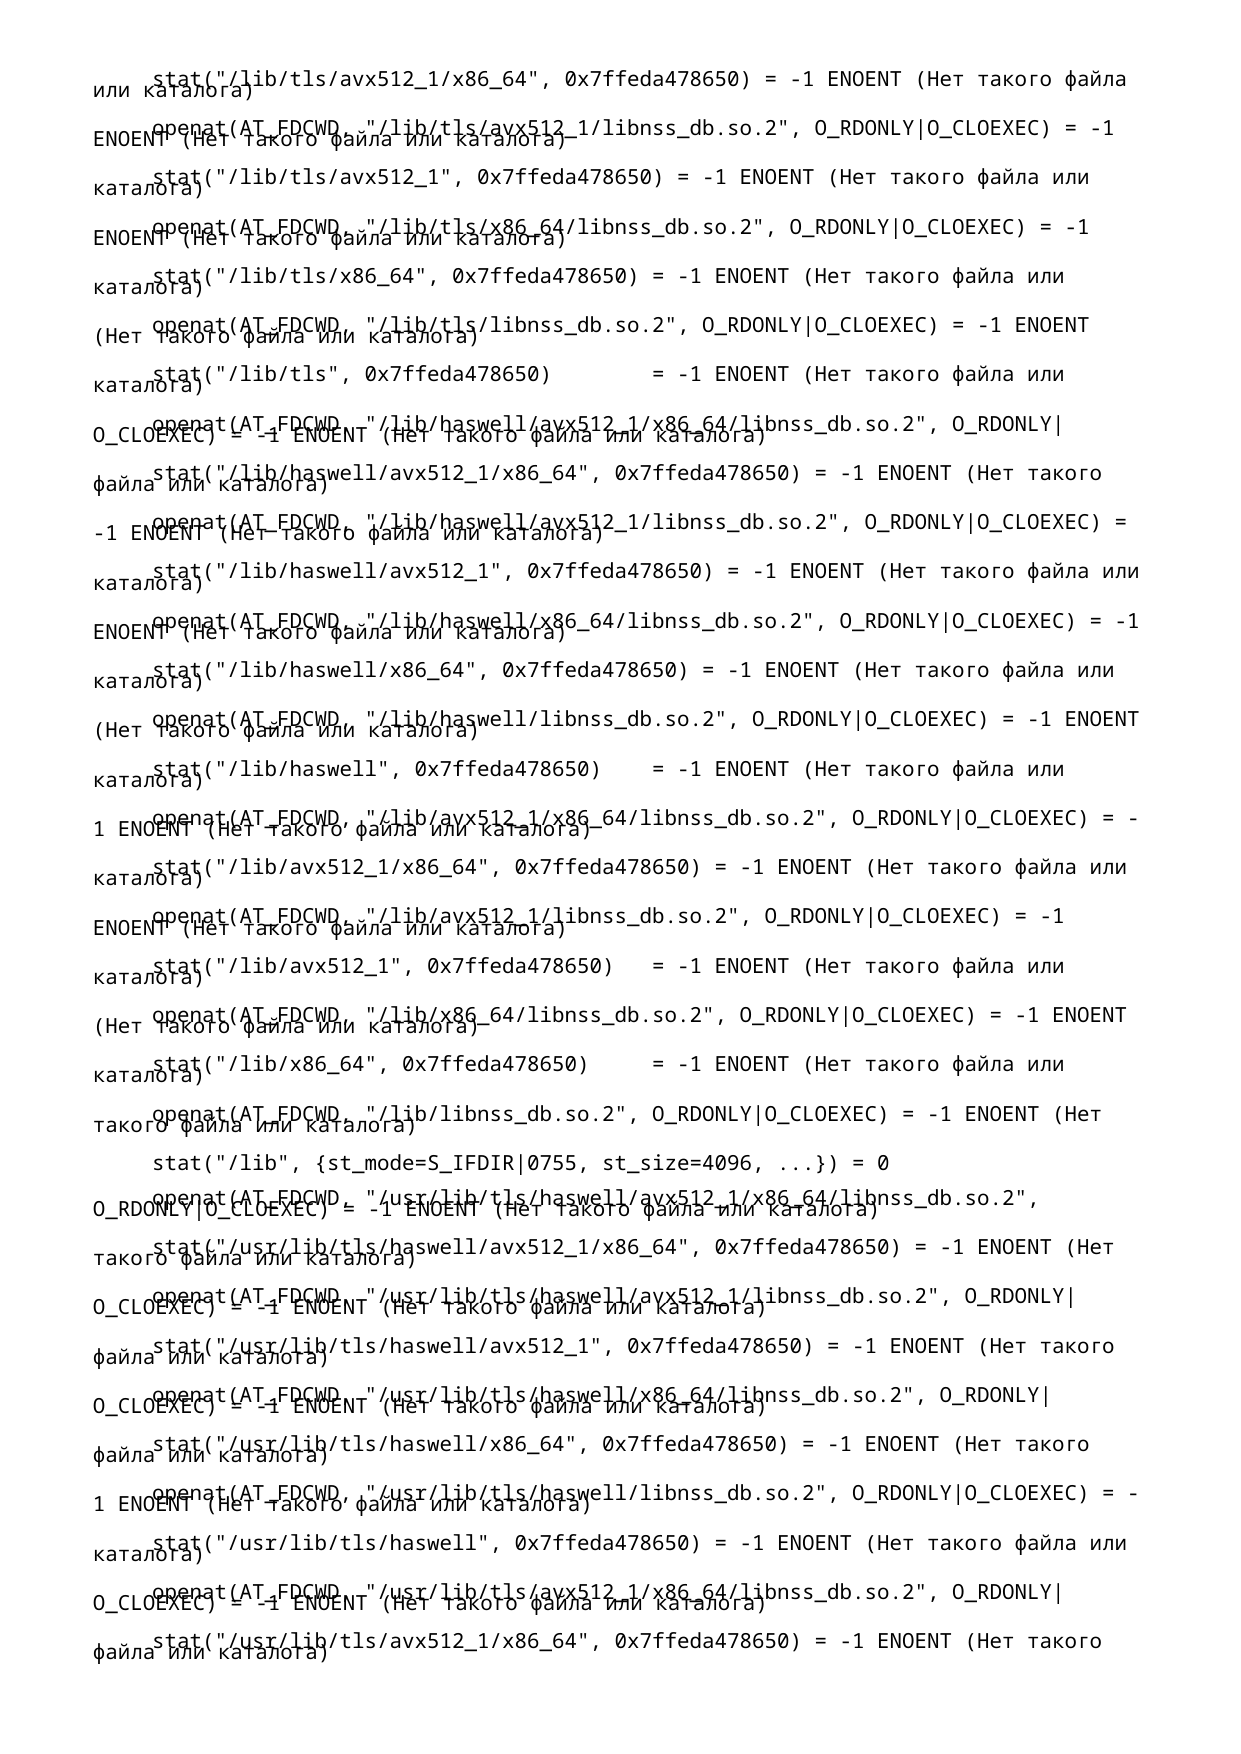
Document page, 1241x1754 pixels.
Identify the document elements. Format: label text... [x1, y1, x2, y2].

text stat("/usr/lib/tls/haswell/x86_64", 0x7ffeda478650) = -1 ENOENT (Нет такого файла или каталога) [93, 1440, 1147, 1469]
text stat("/lib/avx512_1/x86_64", 0x7ffeda478650) = -1 ENOENT (Нет такого файла или каталога) [93, 863, 1147, 892]
text stat("/lib", {st_mode=S_IFDIR|0755, st_size=4096, ...}) = 0 [833, 1159, 1147, 1173]
text stat("/lib/x86_64", 0x7ffeda478650) = -1 ENOENT (Нет такого файла или каталога) [93, 1060, 1147, 1089]
text openat(AT_FDCWD, "/lib/tls/libnss_db.so.2", O_RDONLY|O_CLOEXEC) = -1 ENOENT (Нет такого файла или каталога) [93, 321, 1147, 350]
text openat(AT_FDCWD, "/lib/haswell/x86_64/libnss_db.so.2", O_RDONLY|O_CLOEXEC) = -1 ENOENT (Нет такого файла или каталога) [93, 617, 1147, 645]
text stat("/usr/lib/tls/haswell/avx512_1", 0x7ffeda478650) = -1 ENOENT (Нет такого файла или каталога) [93, 1342, 1147, 1370]
text openat(AT_FDCWD, "/lib/libnss_db.so.2", O_RDONLY|O_CLOEXEC) = -1 ENOENT (Нет такого файла или каталога) [93, 1110, 1147, 1138]
text openat(AT_FDCWD, "/lib/x86_64/libnss_db.so.2", O_RDONLY|O_CLOEXEC) = -1 ENOENT (Нет такого файла или каталога) [93, 1011, 1147, 1039]
text openat(AT_FDCWD, "/usr/lib/tls/avx512_1/x86_64/libnss_db.so.2", O_RDONLY|O_CLOEXEC) = -1 ENOENT (Нет такого файла или каталога) [93, 1588, 1147, 1617]
text stat("/lib/avx512_1", 0x7ffeda478650) = -1 ENOENT (Нет такого файла или каталога) [93, 962, 1147, 990]
text openat(AT_FDCWD, "/lib/haswell/avx512_1/libnss_db.so.2", O_RDONLY|O_CLOEXEC) = -1 ENOENT (Нет такого файла или каталога) [93, 518, 1147, 547]
text stat("/lib/haswell/x86_64", 0x7ffeda478650) = -1 ENOENT (Нет такого файла или каталога) [93, 666, 1147, 695]
text openat(AT_FDCWD, "/lib/avx512_1/libnss_db.so.2", O_RDONLY|O_CLOEXEC) = -1 ENOENT (Нет такого файла или каталога) [93, 913, 1147, 941]
text stat("/lib/haswell/avx512_1/x86_64", 0x7ffeda478650) = -1 ENOENT (Нет такого файла или каталога) [93, 469, 1147, 498]
text stat("/usr/lib/tls/haswell", 0x7ffeda478650) = -1 ENOENT (Нет такого файла или каталога) [93, 1539, 1147, 1567]
text stat("/usr/lib/tls/avx512_1/x86_64", 0x7ffeda478650) = -1 ENOENT (Нет такого файла или каталога) [93, 1637, 1147, 1666]
text openat(AT_FDCWD, "/lib/avx512_1/x86_64/libnss_db.so.2", O_RDONLY|O_CLOEXEC) = -1 ENOENT (Нет такого файла или каталога) [93, 814, 1147, 842]
text openat(AT_FDCWD, "/lib/haswell/avx512_1/x86_64/libnss_db.so.2", O_RDONLY|O_CLOEXEC) = -1 ENOENT (Нет такого файла или каталога) [93, 420, 1147, 448]
text openat(AT_FDCWD, "/lib/tls/avx512_1/libnss_db.so.2", O_RDONLY|O_CLOEXEC) = -1 ENOENT (Нет такого файла или каталога) [93, 124, 1147, 153]
text stat("/lib/tls/x86_64", 0x7ffeda478650) = -1 ENOENT (Нет такого файла или каталога) [93, 272, 1147, 301]
text openat(AT_FDCWD, "/lib/tls/x86_64/libnss_db.so.2", O_RDONLY|O_CLOEXEC) = -1 ENOENT (Нет такого файла или каталога) [93, 223, 1147, 251]
text openat(AT_FDCWD, "/usr/lib/tls/haswell/avx512_1/libnss_db.so.2", O_RDONLY|O_CLOEXEC) = -1 ENOENT (Нет такого файла или каталога) [93, 1292, 1147, 1321]
text stat("/lib", {st_mode=S_IFDIR|0755, st_size=4096, ...}) = 0 [320, 1159, 519, 1173]
text openat(AT_FDCWD, "/usr/lib/tls/haswell/x86_64/libnss_db.so.2", O_RDONLY|O_CLOEXEC) = -1 ENOENT (Нет такого файла или каталога) [93, 1391, 1147, 1419]
text openat(AT_FDCWD, "/lib/haswell/libnss_db.so.2", O_RDONLY|O_CLOEXEC) = -1 ENOENT (Нет такого файла или каталога) [93, 716, 1147, 744]
text openat(AT_FDCWD, "/usr/lib/tls/haswell/avx512_1/x86_64/libnss_db.so.2", O_RDONLY|O_CLOEXEC) = -1 ENOENT (Нет такого файла или каталога) [93, 1194, 1147, 1222]
text stat("/lib/tls/avx512_1/x86_64", 0x7ffeda478650) = -1 ENOENT (Нет такого файла или каталога) [93, 75, 1147, 103]
text stat("/lib", {st_mode=S_IFDIR|0755, st_size=4096, ...}) = 0 [208, 1159, 321, 1173]
text stat("/lib", {st_mode=S_IFDIR|0755, st_size=4096, ...}) = 0 [93, 1159, 209, 1173]
text stat("/lib/haswell/avx512_1", 0x7ffeda478650) = -1 ENOENT (Нет такого файла или каталога) [93, 568, 1147, 596]
text stat("/lib/haswell", 0x7ffeda478650) = -1 ENOENT (Нет такого файла или каталога) [93, 765, 1147, 793]
text stat("/usr/lib/tls/haswell/avx512_1/x86_64", 0x7ffeda478650) = -1 ENOENT (Нет такого файла или каталога) [93, 1243, 1147, 1272]
text openat(AT_FDCWD, "/usr/lib/tls/haswell/libnss_db.so.2", O_RDONLY|O_CLOEXEC) = -1 ENOENT (Нет такого файла или каталога) [93, 1489, 1147, 1518]
text stat("/lib/tls/avx512_1", 0x7ffeda478650) = -1 ENOENT (Нет такого файла или каталога) [93, 173, 1147, 202]
text stat("/lib", {st_mode=S_IFDIR|0755, st_size=4096, ...}) = 0 [521, 1159, 821, 1173]
text stat("/lib/tls", 0x7ffeda478650) = -1 ENOENT (Нет такого файла или каталога) [93, 371, 1147, 399]
